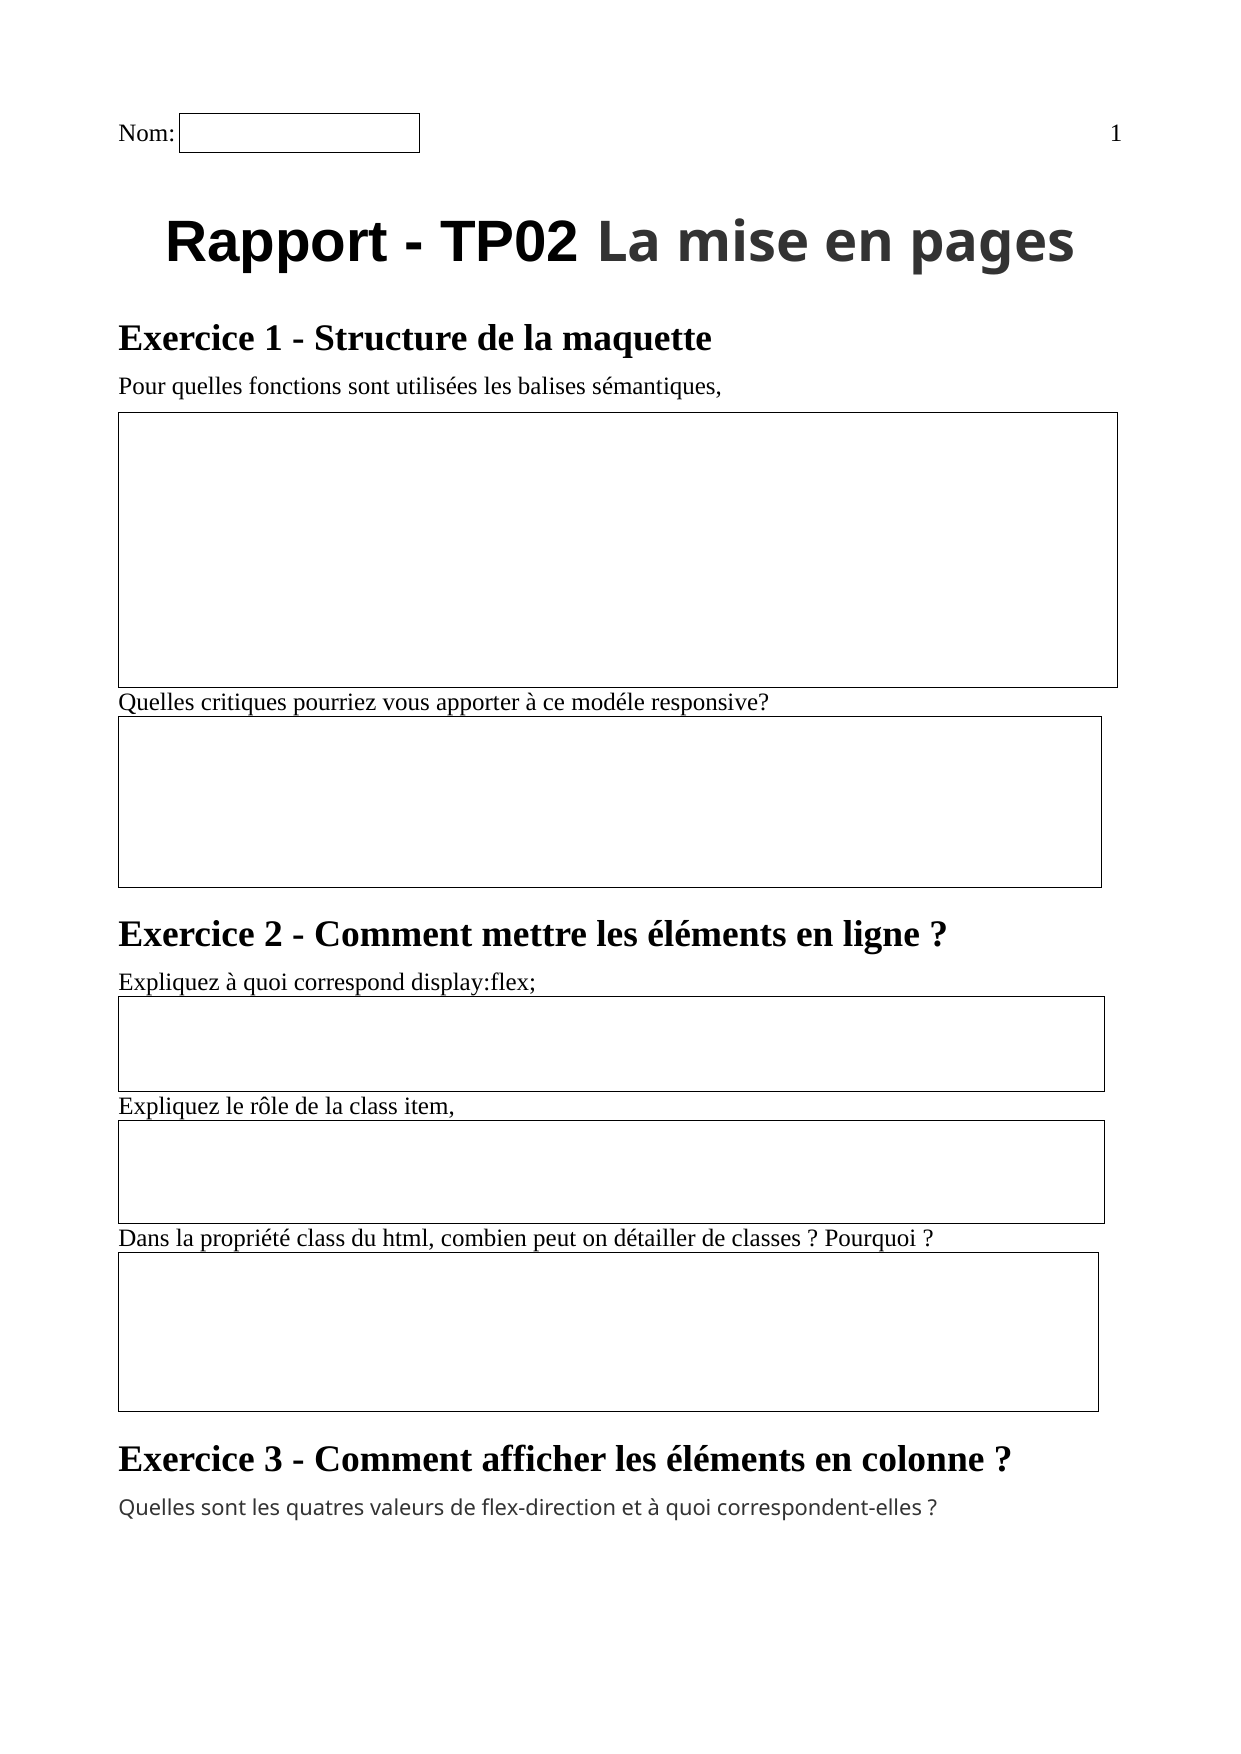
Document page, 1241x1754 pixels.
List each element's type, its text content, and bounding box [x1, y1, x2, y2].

subtitle Exercice 3 - Comment afficher les éléments en colonne ? [118, 1436, 1122, 1479]
title Rapport - TP02 La mise en pages [118, 201, 1122, 278]
subtitle Exercice 2 - Comment mettre les éléments en ligne ? [118, 912, 1122, 955]
text Expliquez le rôle de la class item, [118, 1091, 1122, 1120]
text Quelles critiques pourriez vous apporter à ce modéle responsive? [118, 687, 1122, 887]
subtitle Exercice 1 - Structure de la maquette [118, 316, 1122, 359]
text Pour quelles fonctions sont utilisées les balises sémantiques, [118, 371, 1122, 400]
text Expliquez à quoi correspond display:flex; [118, 967, 1122, 996]
text Dans la propriété class du html, combien peut on détailler de classes ? Pourquoi ? [118, 1223, 1122, 1252]
text Quelles sont les quatres valeurs de flex-direction et à quoi correspondent-elles ? [118, 1492, 1122, 1522]
